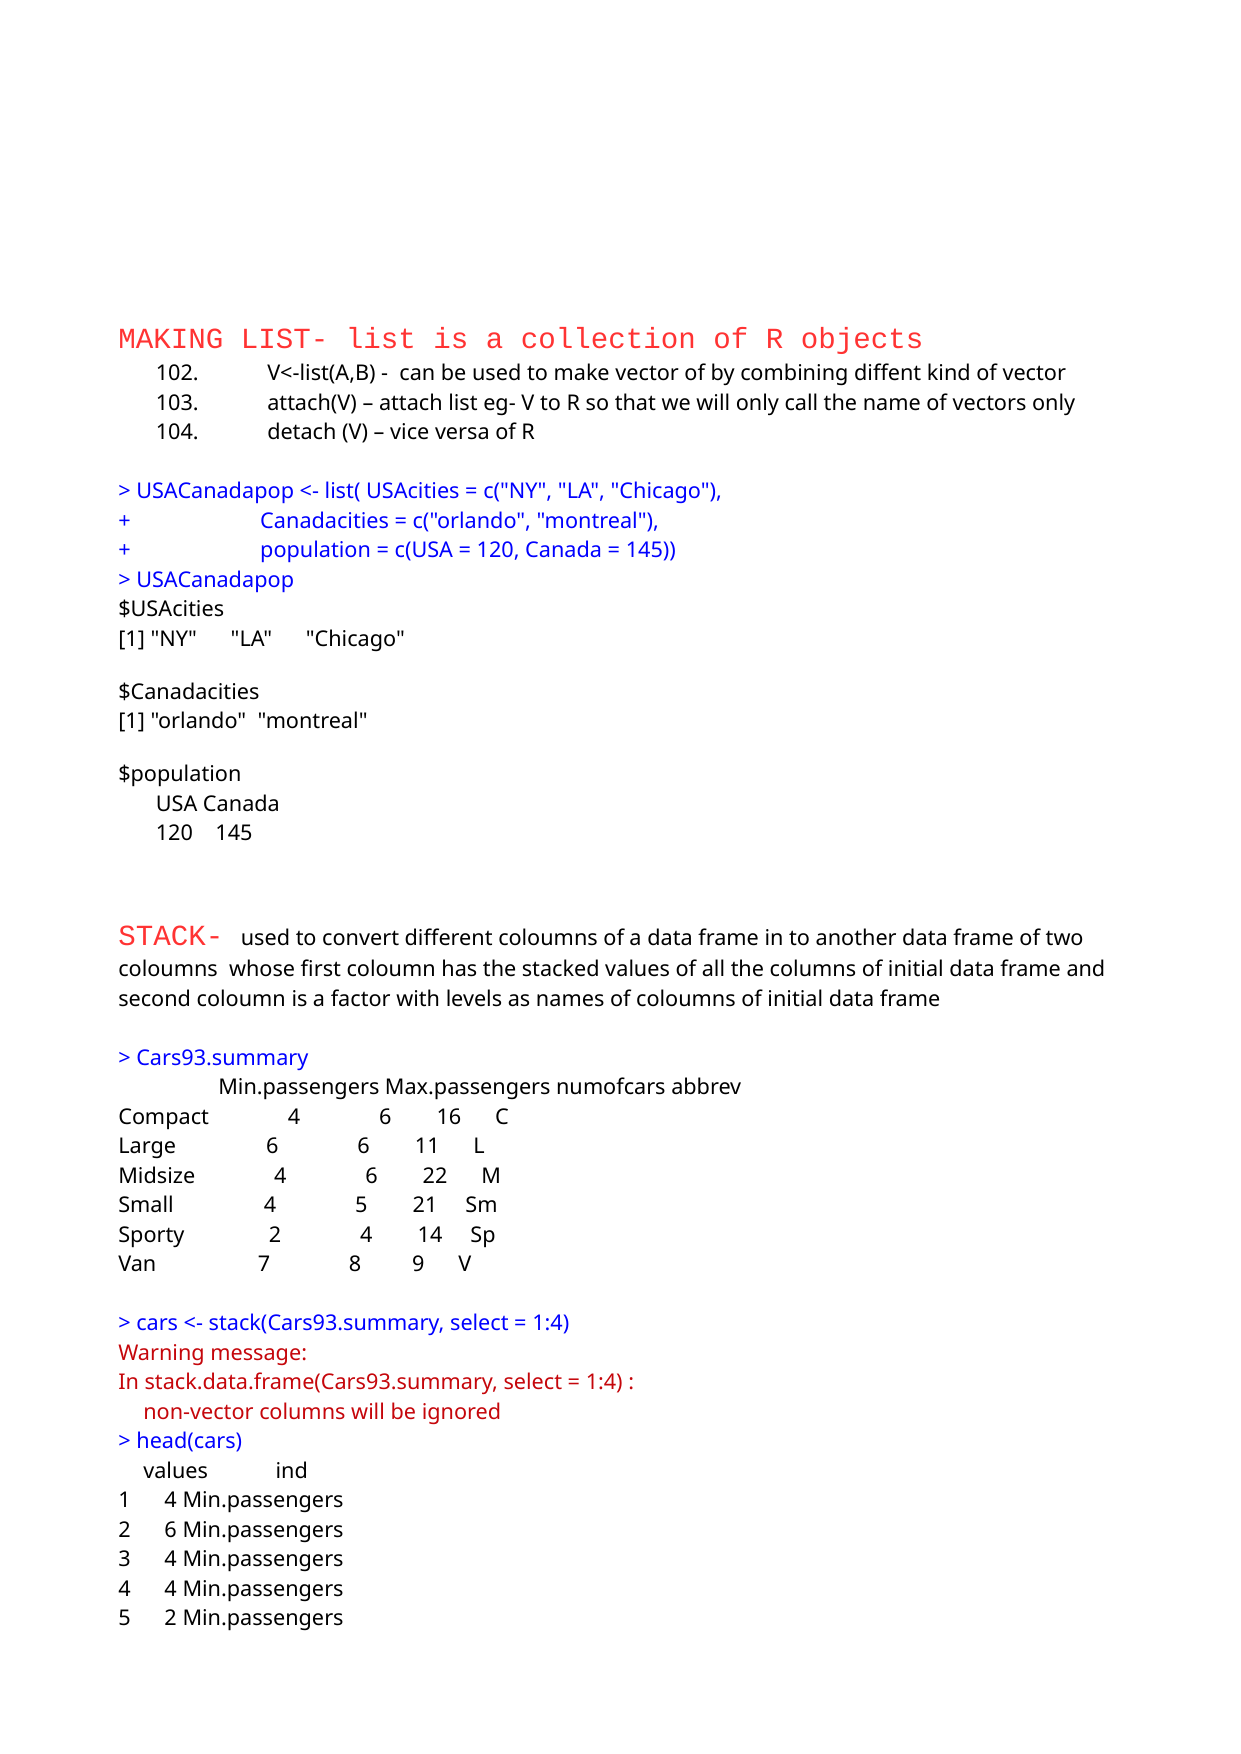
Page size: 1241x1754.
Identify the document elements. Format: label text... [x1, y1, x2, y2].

text + Canadacities = c("orlando", "montreal"), [118, 505, 1122, 534]
list V<-list(A,B) - can be used to make vector of by combining diffent kind of vector [156, 357, 1122, 387]
text values ind [118, 1455, 1122, 1484]
text > cars <- stack(Cars93.summary, select = 1:4) [118, 1307, 1122, 1337]
text Large 6 6 11 L [118, 1131, 1122, 1160]
text Small 4 5 21 Sm [118, 1189, 1122, 1219]
text Sporty 2 4 14 Sp [118, 1219, 1122, 1248]
text $USAcities [118, 593, 1122, 623]
text Van 7 8 9 V [118, 1248, 1122, 1278]
text > USACanadapop [118, 564, 1122, 593]
list attach(V) – attach list eg- V to R so that we will only call the name of vectors only [156, 387, 1122, 416]
text 5 2 Min.passengers [118, 1602, 1122, 1632]
text $population [118, 758, 1122, 788]
text Warning message: [118, 1337, 1122, 1366]
text + population = c(USA = 120, Canada = 145)) [118, 534, 1122, 564]
text 120 145 [118, 817, 1122, 847]
text 3 4 Min.passengers [118, 1543, 1122, 1573]
text Midsize 4 6 22 M [118, 1160, 1122, 1189]
text STACK- used to convert different coloumns of a data frame in to another data frame of two coloumns whose first coloumn has the stacked values of all the columns of initial data frame and second coloumn is a factor with levels as names of coloumns of initial data frame [118, 921, 1122, 1013]
text 2 6 Min.passengers [118, 1514, 1122, 1543]
text > USACanadapop <- list( USAcities = c("NY", "LA", "Chicago"), [118, 475, 1122, 505]
text 1 4 Min.passengers [118, 1484, 1122, 1514]
text Compact 4 6 16 C [118, 1101, 1122, 1131]
text non-vector columns will be ignored [118, 1396, 1122, 1425]
text 4 4 Min.passengers [118, 1573, 1122, 1602]
text Min.passengers Max.passengers numofcars abbrev [118, 1072, 1122, 1101]
list detach (V) – vice versa of R [156, 416, 1122, 446]
text In stack.data.frame(Cars93.summary, select = 1:4) : [118, 1366, 1122, 1396]
text $Canadacities [118, 676, 1122, 705]
text [1] "NY" "LA" "Chicago" [118, 623, 1122, 652]
text > Cars93.summary [118, 1042, 1122, 1072]
text > head(cars) [118, 1425, 1122, 1455]
text [1] "orlando" "montreal" [118, 705, 1122, 735]
text MAKING LIST- list is a collection of R objects [118, 324, 1122, 357]
text USA Canada [118, 788, 1122, 817]
